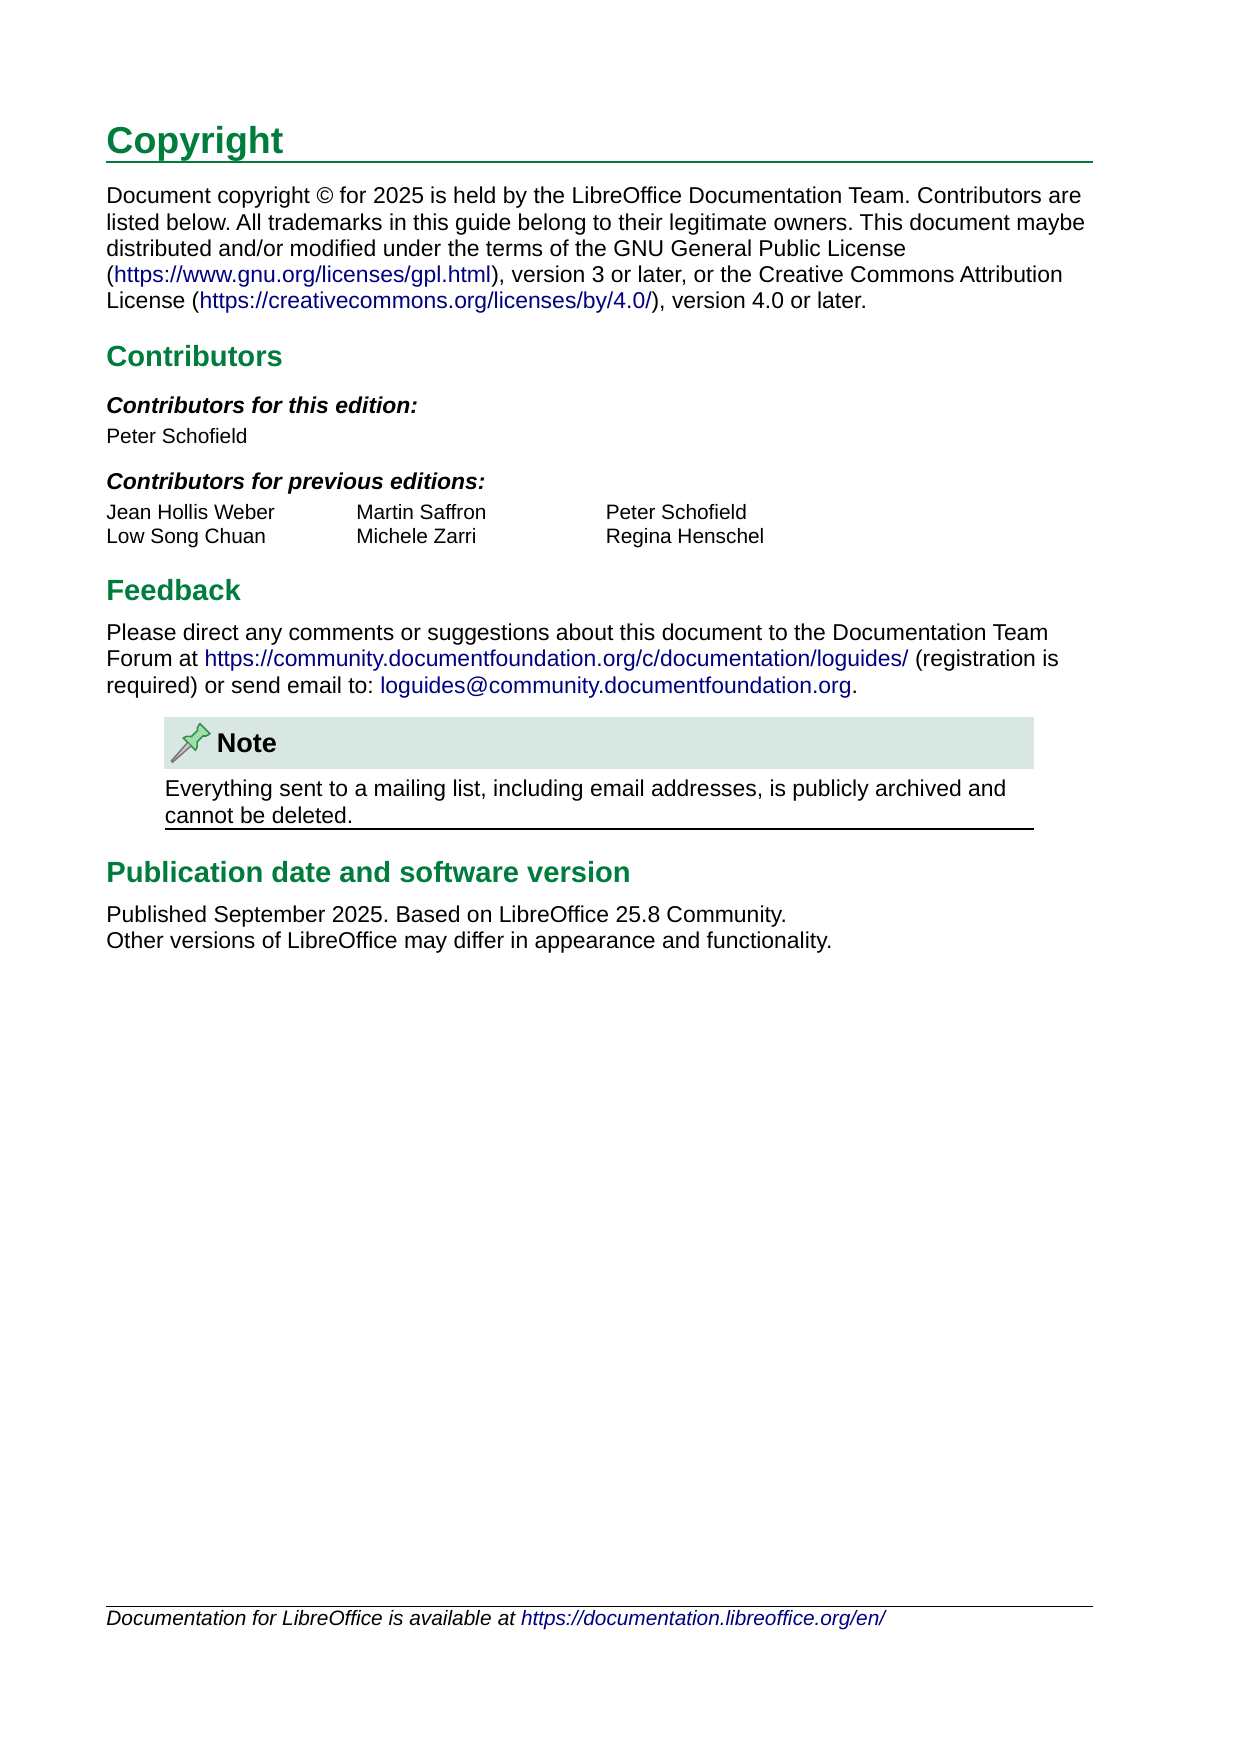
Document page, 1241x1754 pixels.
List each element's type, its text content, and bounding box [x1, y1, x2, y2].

text Martin Saffron [356, 500, 593, 524]
text Published September 2025. Based on LibreOffice 25.8 Community. Other versions of LibreOffice may differ in appearance and functionality. [106, 901, 1093, 954]
text Michele Zarri [356, 524, 593, 548]
subtitle Feedback [106, 573, 1093, 607]
text Everything sent to a mailing list, including email addresses, is publicly archived and cannot be deleted. [164, 775, 1034, 830]
text Please direct any comments or suggestions about this document to the Documentation Team Forum at https://community.documentfoundation.org/c/documentation/loguides/ (registration is required) or send email to: loguides@community.documentfoundation.org. [106, 619, 1093, 698]
subtitle Note [164, 717, 1034, 769]
subtitle Copyright [106, 118, 1093, 161]
subtitle Contributors [106, 339, 1093, 372]
text Document copyright © for 2025 is held by the LibreOffice Documentation Team. Contributors are listed below. All trademarks in this guide belong to their legitimate owners. This document maybe distributed and/or modified under the terms of the GNU General Public License (https://www.gnu.org/licenses/gpl.html), version 3 or later, or the Creative Commons Attribution License (https://creativecommons.org/licenses/by/4.0/), version 4.0 or later. [106, 182, 1093, 314]
text Regina Henschel [606, 524, 843, 548]
text Peter Schofield [606, 500, 843, 524]
subtitle Contributors for previous editions: [106, 468, 1093, 494]
text Low Song Chuan [106, 524, 343, 548]
subtitle Publication date and software version [106, 855, 1093, 888]
text Jean Hollis Weber [106, 500, 343, 524]
subtitle Contributors for this edition: [106, 392, 1093, 418]
text Peter Schofield [106, 424, 343, 448]
